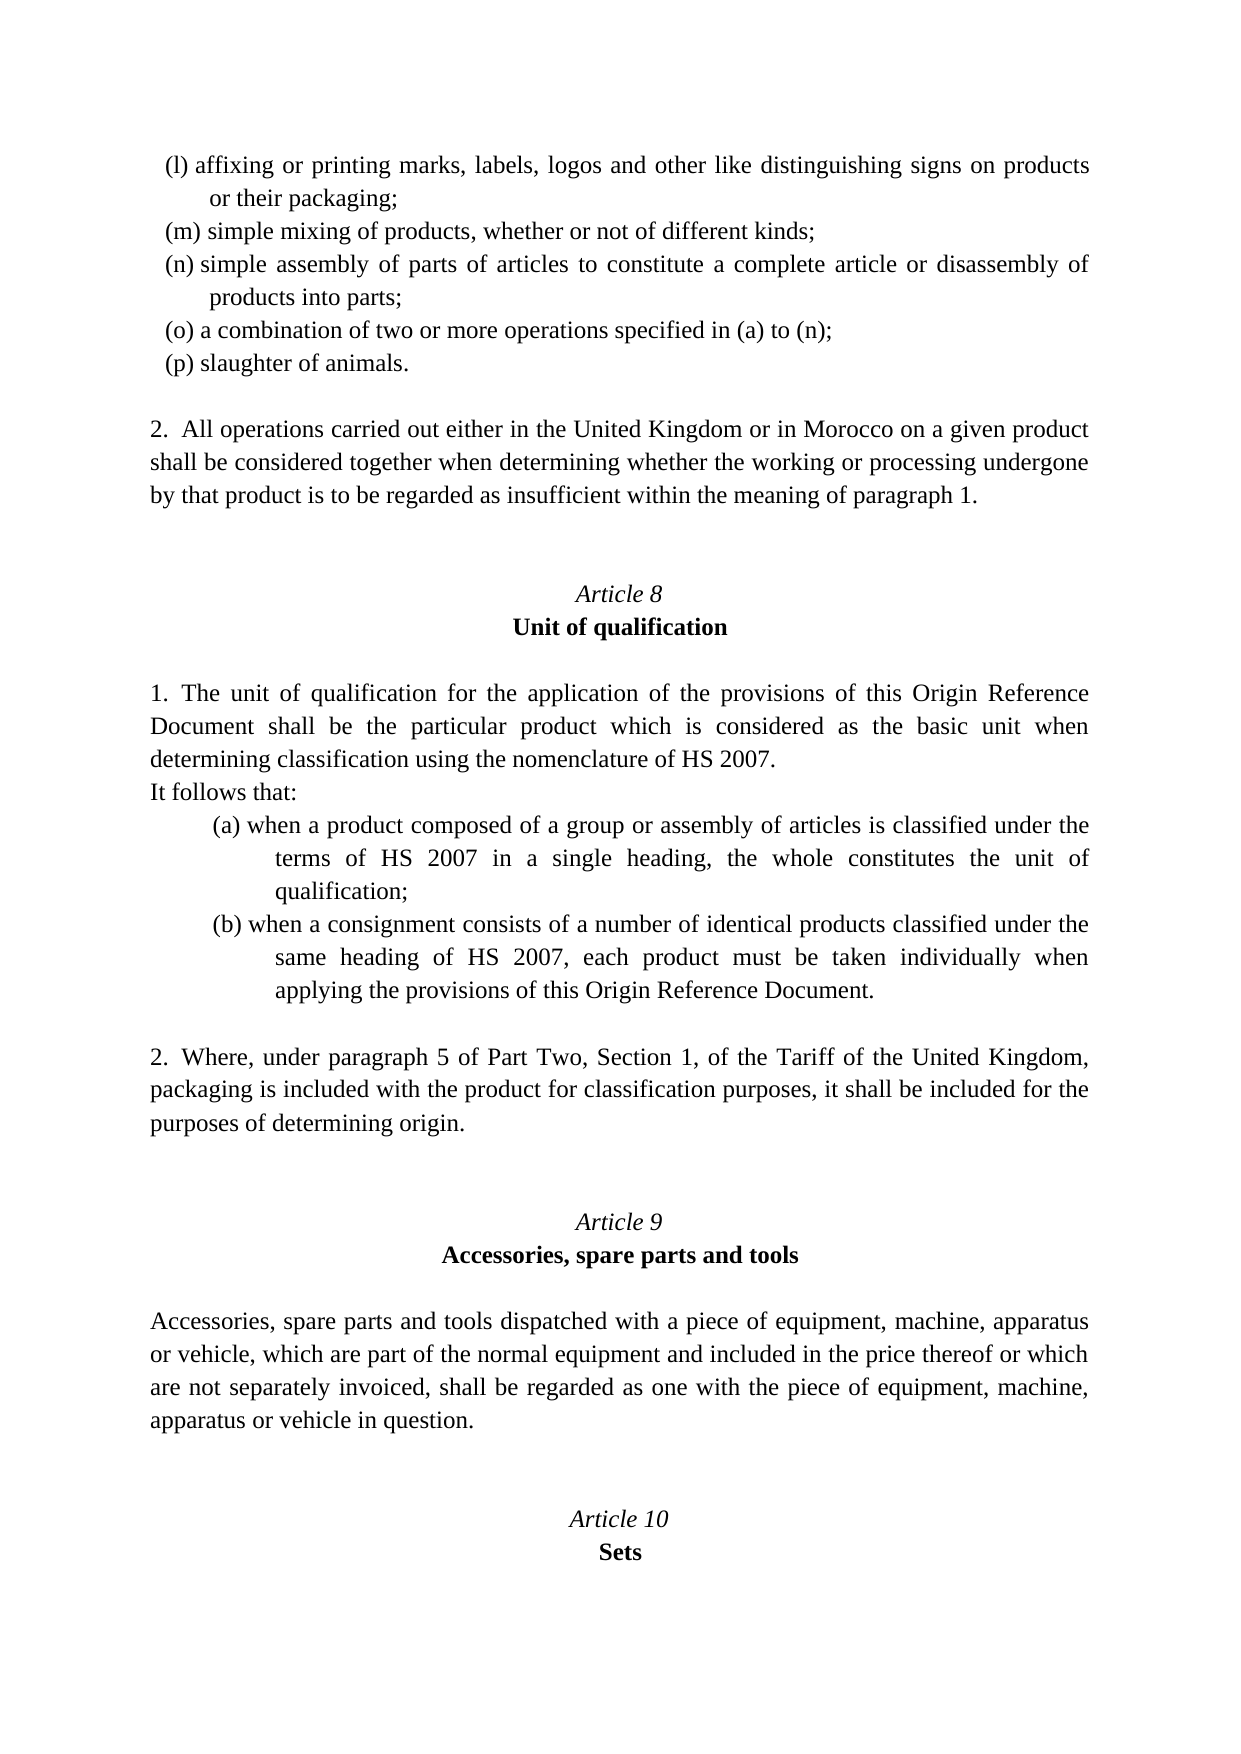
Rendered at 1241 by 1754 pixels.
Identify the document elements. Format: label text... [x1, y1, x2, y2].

text Article 8 [150, 579, 1090, 608]
text It follows that: [150, 777, 1090, 806]
text (a) when a product composed of a group or assembly of articles is classified under the terms of HS 2007 in a single heading, the whole constitutes the unit of qualification; [212, 810, 1090, 905]
text 1. The unit of qualification for the application of the provisions of this Origin Reference Document shall be the particular product which is considered as the basic unit when determining classification using the nomenclature of HS 2007. [150, 678, 1090, 773]
text Sets [150, 1537, 1090, 1566]
text Accessories, spare parts and tools dispatched with a piece of equipment, machine, apparatus or vehicle, which are part of the normal equipment and included in the price thereof or which are not separately invoiced, shall be regarded as one with the piece of equipment, machine, apparatus or vehicle in question. [150, 1306, 1090, 1433]
text Unit of qualification [150, 612, 1090, 641]
text (o) a combination of two or more operations specified in (a) to (n); [165, 315, 1090, 344]
text (p) slaughter of animals. [165, 348, 1090, 377]
text Accessories, spare parts and tools [150, 1240, 1090, 1268]
text 2. All operations carried out either in the United Kingdom or in Morocco on a given product shall be considered together when determining whether the working or processing undergone by that product is to be regarded as insufficient within the meaning of paragraph 1. [150, 414, 1090, 509]
text (b) when a consignment consists of a number of identical products classified under the same heading of HS 2007, each product must be taken individually when applying the provisions of this Origin Reference Document. [212, 909, 1090, 1004]
text (m) simple mixing of products, whether or not of different kinds; [165, 216, 1090, 245]
text 2. Where, under paragraph 5 of Part Two, Section 1, of the Tariff of the United Kingdom, packaging is included with the product for classification purposes, it shall be included for the purposes of determining origin. [150, 1042, 1090, 1136]
text Article 10 [150, 1504, 1090, 1533]
text Article 9 [150, 1207, 1090, 1235]
text (n) simple assembly of parts of articles to constitute a complete article or disassembly of products into parts; [165, 249, 1090, 311]
text (l) affixing or printing marks, labels, logos and other like distinguishing signs on products or their packaging; [165, 150, 1090, 212]
